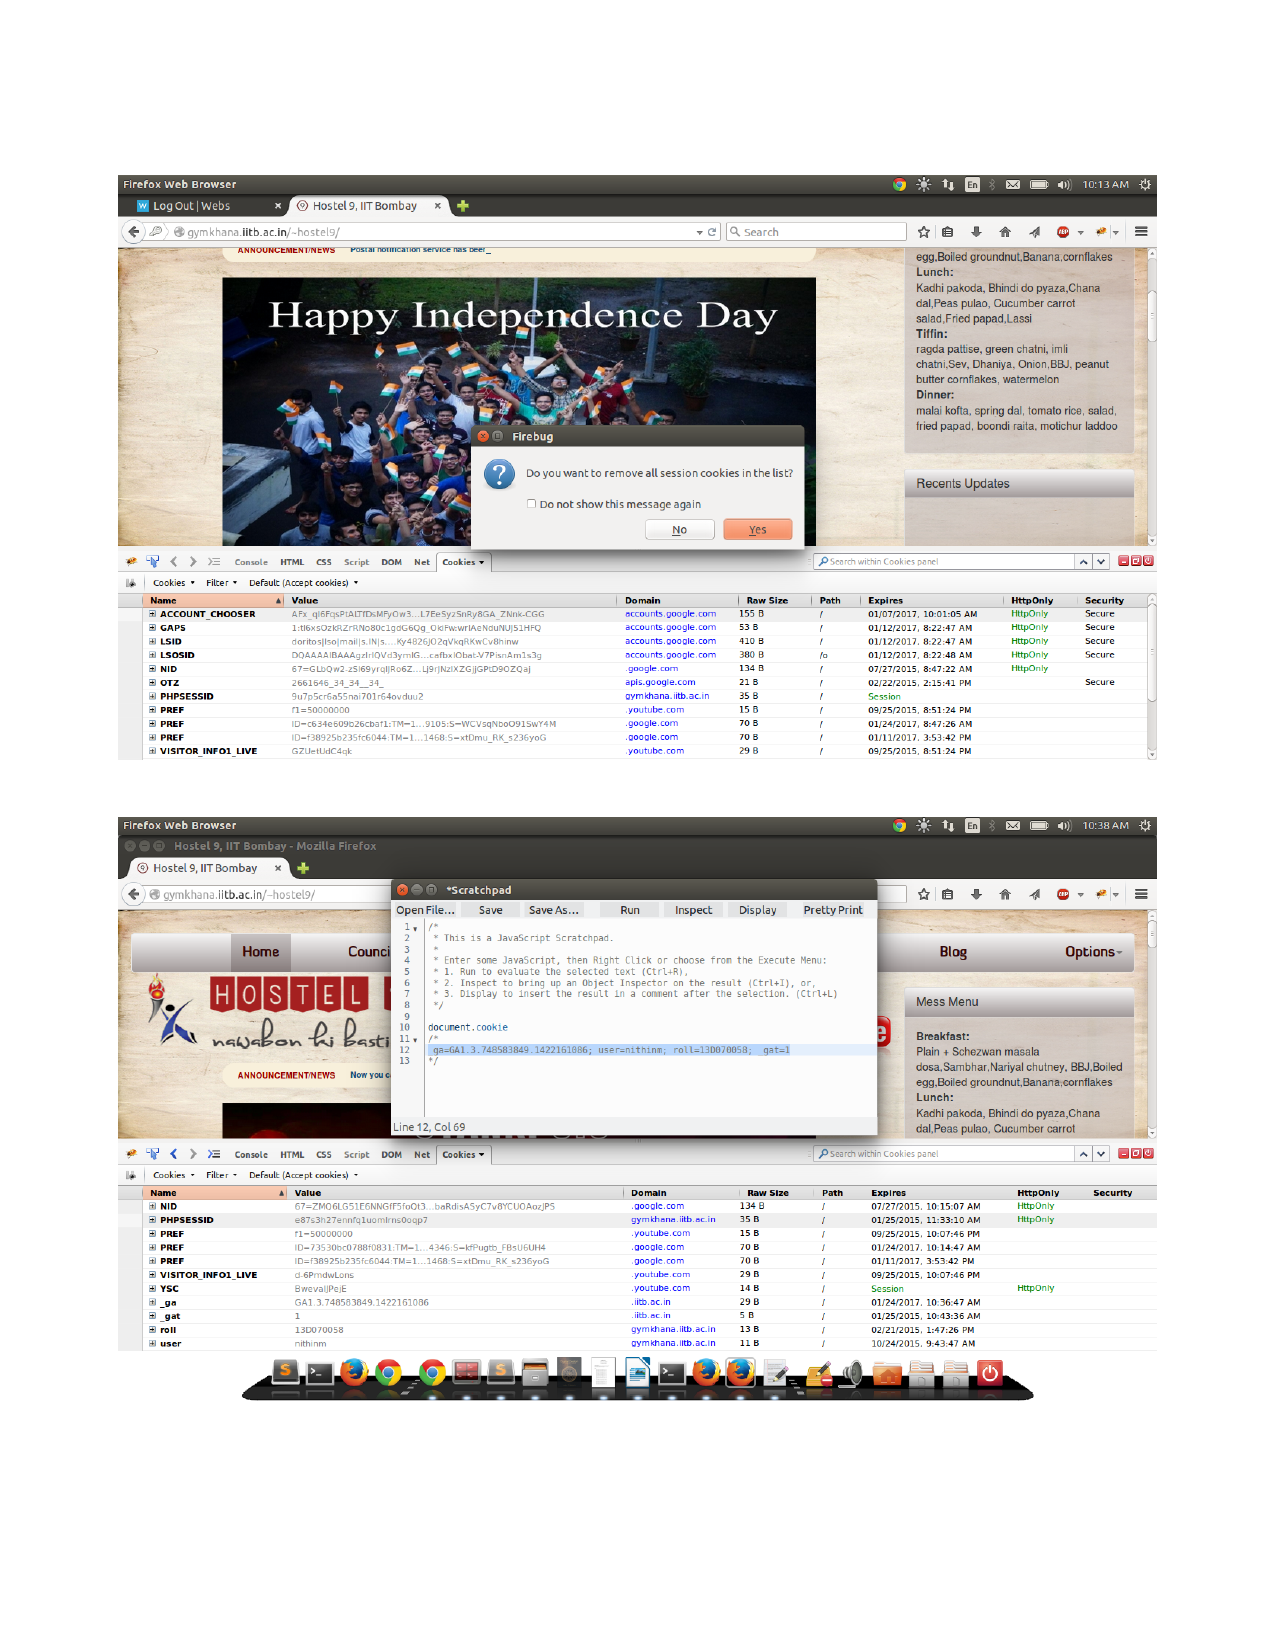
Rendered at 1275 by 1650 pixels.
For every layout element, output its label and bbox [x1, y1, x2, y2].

picture [118, 817, 1157, 1401]
picture [118, 175, 1157, 760]
